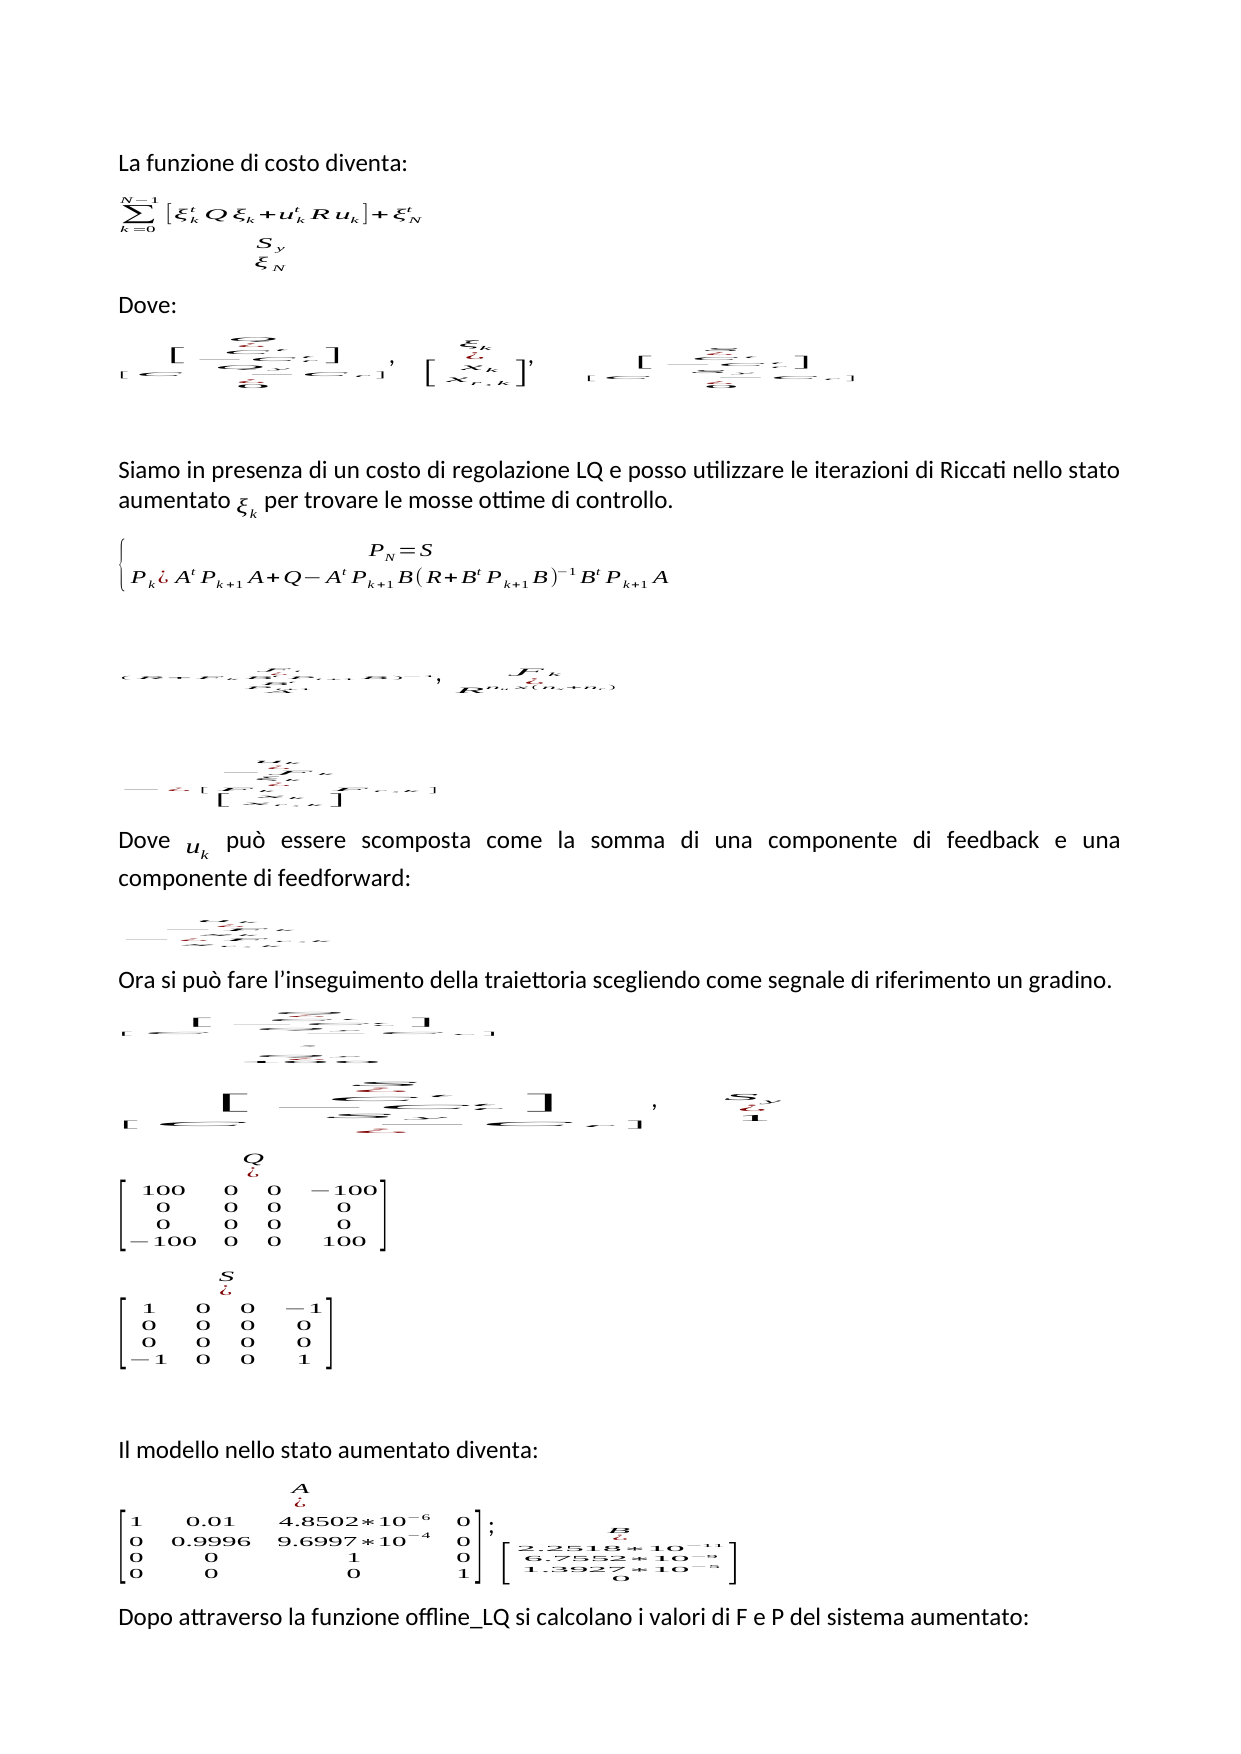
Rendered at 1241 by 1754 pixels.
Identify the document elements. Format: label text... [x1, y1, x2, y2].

text Ora si può fare l’inseguimento della traiettoria scegliendo come segnale di riferimento un gradino. [118, 964, 1122, 995]
text Siamo in presenza di un costo di regolazione LQ e posso utilizzare le iterazioni di Riccati nello stato aumentato per trovare le mosse ottime di controllo. [118, 454, 1122, 522]
text Dopo attraverso la funzione offline_LQ si calcolano i valori di F e P del sistema aumentato: [118, 1602, 1122, 1632]
text Dove può essere scomposta come la somma di una componente di feedback e una componente di feedforward: [118, 824, 1122, 892]
text , [118, 1081, 1122, 1134]
text Il modello nello stato aumentato diventa: [118, 1434, 1122, 1465]
text , , [118, 337, 1122, 390]
text ; [118, 1482, 1122, 1585]
text Dove: [118, 289, 1122, 320]
text La funzione di costo diventa: [118, 148, 1122, 178]
text , [118, 657, 1122, 695]
